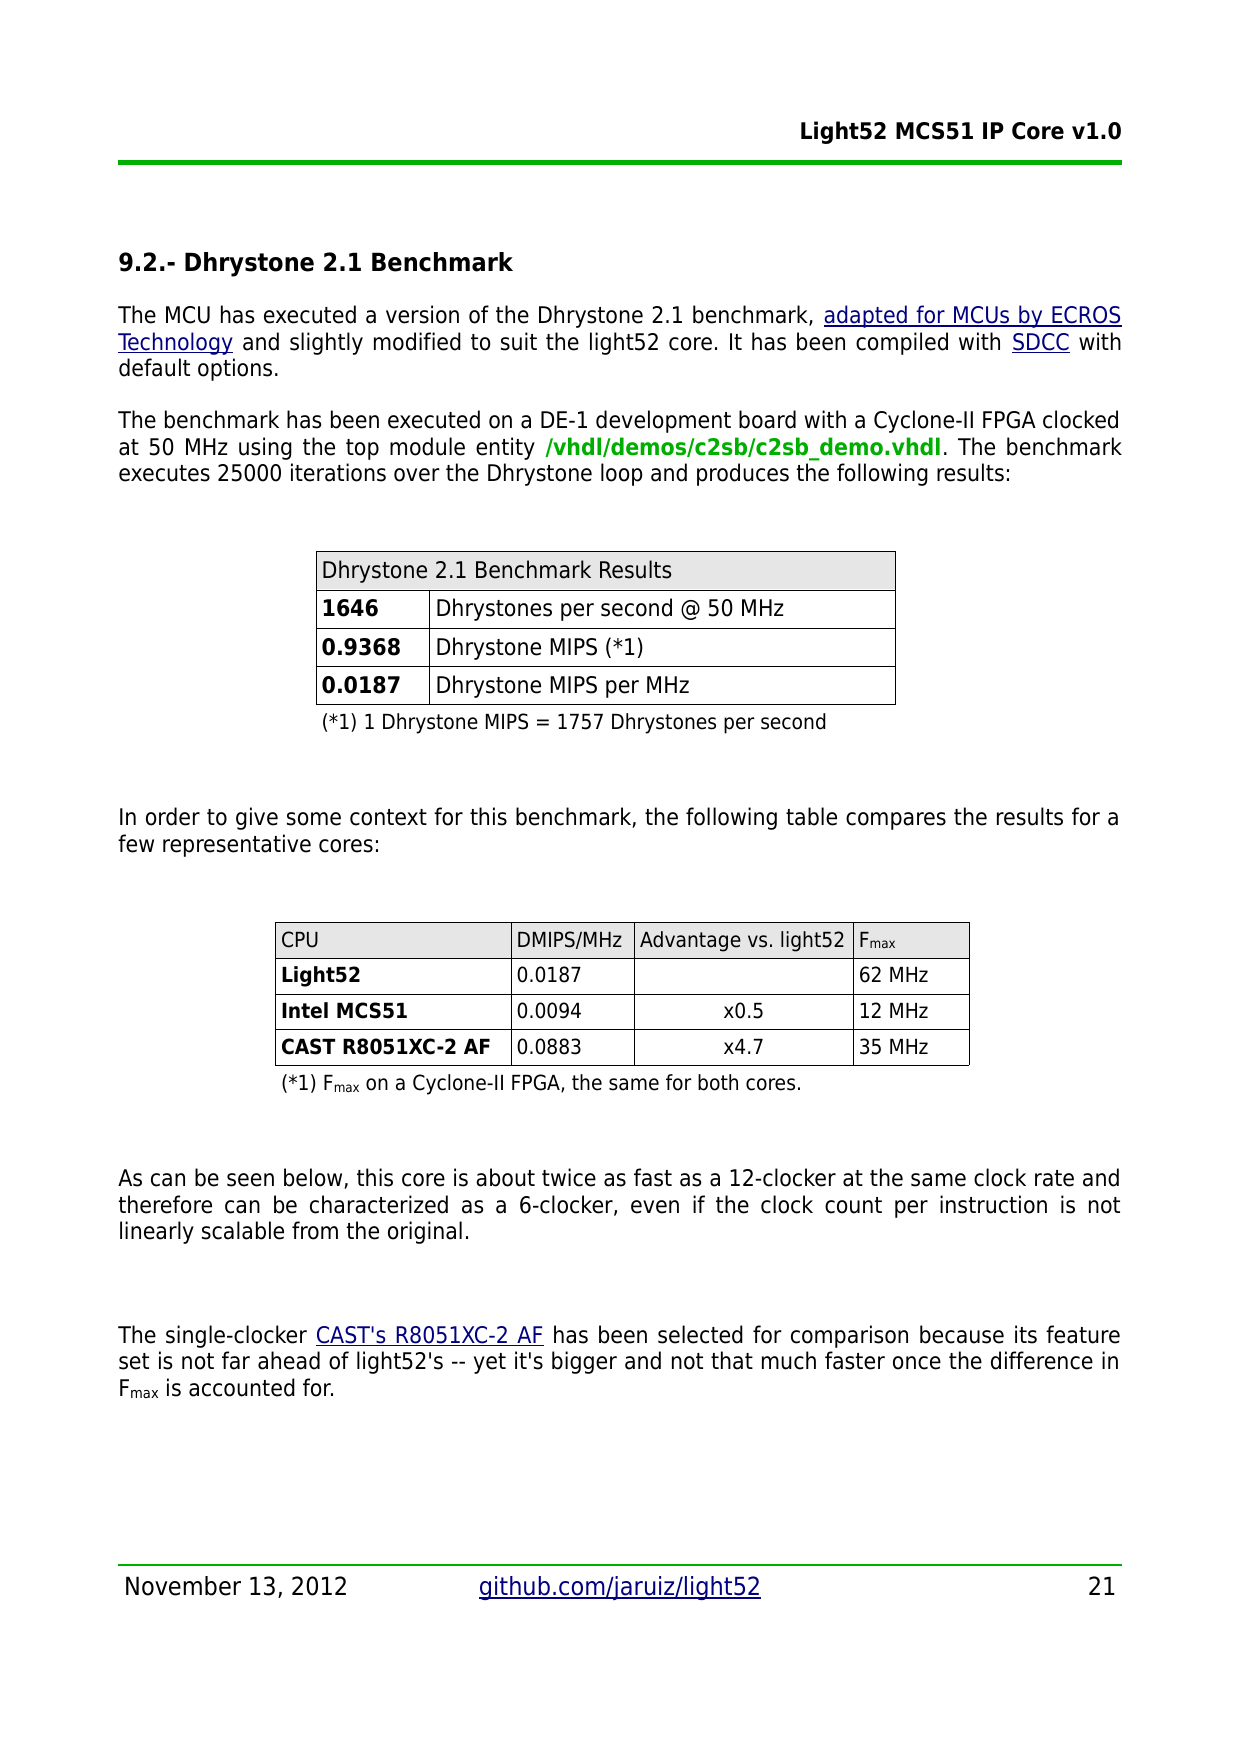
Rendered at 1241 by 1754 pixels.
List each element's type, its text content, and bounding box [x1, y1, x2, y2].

table_cell 0.0883 [512, 1030, 634, 1065]
table_header DMIPS/MHz [512, 923, 634, 958]
table_header Fmax [854, 923, 969, 958]
table_cell (*1) Fmax on a Cyclone-II FPGA, the same for both cores. [275, 1066, 969, 1101]
table_header CPU [276, 923, 511, 958]
table_cell 12 MHz [854, 995, 969, 1029]
text The benchmark has been executed on a DE-1 development board with a Cyclone-II FPGA clocked at 50 MHz using the top module entity /vhdl/demos/c2sb/c2sb_demo.vhdl. The benchmark executes 25000 iterations over the Dhrystone loop and produces the following results: [118, 407, 1122, 487]
table_cell 62 MHz [854, 959, 969, 993]
table_cell Light52 [276, 959, 511, 993]
table_cell Dhrystones per second @ 50 MHz [430, 591, 895, 628]
table_cell (*1) 1 Dhrystone MIPS = 1757 Dhrystones per second [316, 705, 895, 740]
text As can be seen below, this core is about twice as fast as a 12-clocker at the same clock rate and therefore can be characterized as a 6-clocker, even if the clock count per instruction is not linearly scalable from the original. [118, 1165, 1122, 1245]
table_cell 0.9368 [317, 629, 429, 666]
table_cell [635, 959, 853, 993]
table_cell Dhrystone MIPS per MHz [430, 667, 895, 704]
table_cell Intel MCS51 [276, 995, 511, 1029]
subtitle 9.2.- Dhrystone 2.1 Benchmark [118, 248, 1122, 277]
table_cell 1646 [317, 591, 429, 628]
table_cell Dhrystone MIPS (*1) [430, 629, 895, 666]
table_cell 0.0094 [512, 995, 634, 1029]
table_header Dhrystone 2.1 Benchmark Results [317, 552, 895, 589]
text The MCU has executed a version of the Dhrystone 2.1 benchmark, adapted for MCUs by ECROS Technology and slightly modified to suit the light52 core. It has been compiled with SDCC with default options. [118, 302, 1122, 382]
table_cell x4.7 [635, 1030, 853, 1065]
table_cell x0.5 [635, 995, 853, 1029]
text The single-clocker CAST's R8051XC-2 AF has been selected for comparison because its feature set is not far ahead of light52's -- yet it's bigger and not that much faster once the difference in Fmax is accounted for. [118, 1322, 1122, 1402]
table_cell 35 MHz [854, 1030, 969, 1065]
table_cell CAST R8051XC-2 AF [276, 1030, 511, 1065]
table_header Advantage vs. light52 [635, 923, 853, 958]
table_cell 0.0187 [317, 667, 429, 704]
text In order to give some context for this benchmark, the following table compares the results for a few representative cores: [118, 804, 1122, 858]
table_cell 0.0187 [512, 959, 634, 993]
